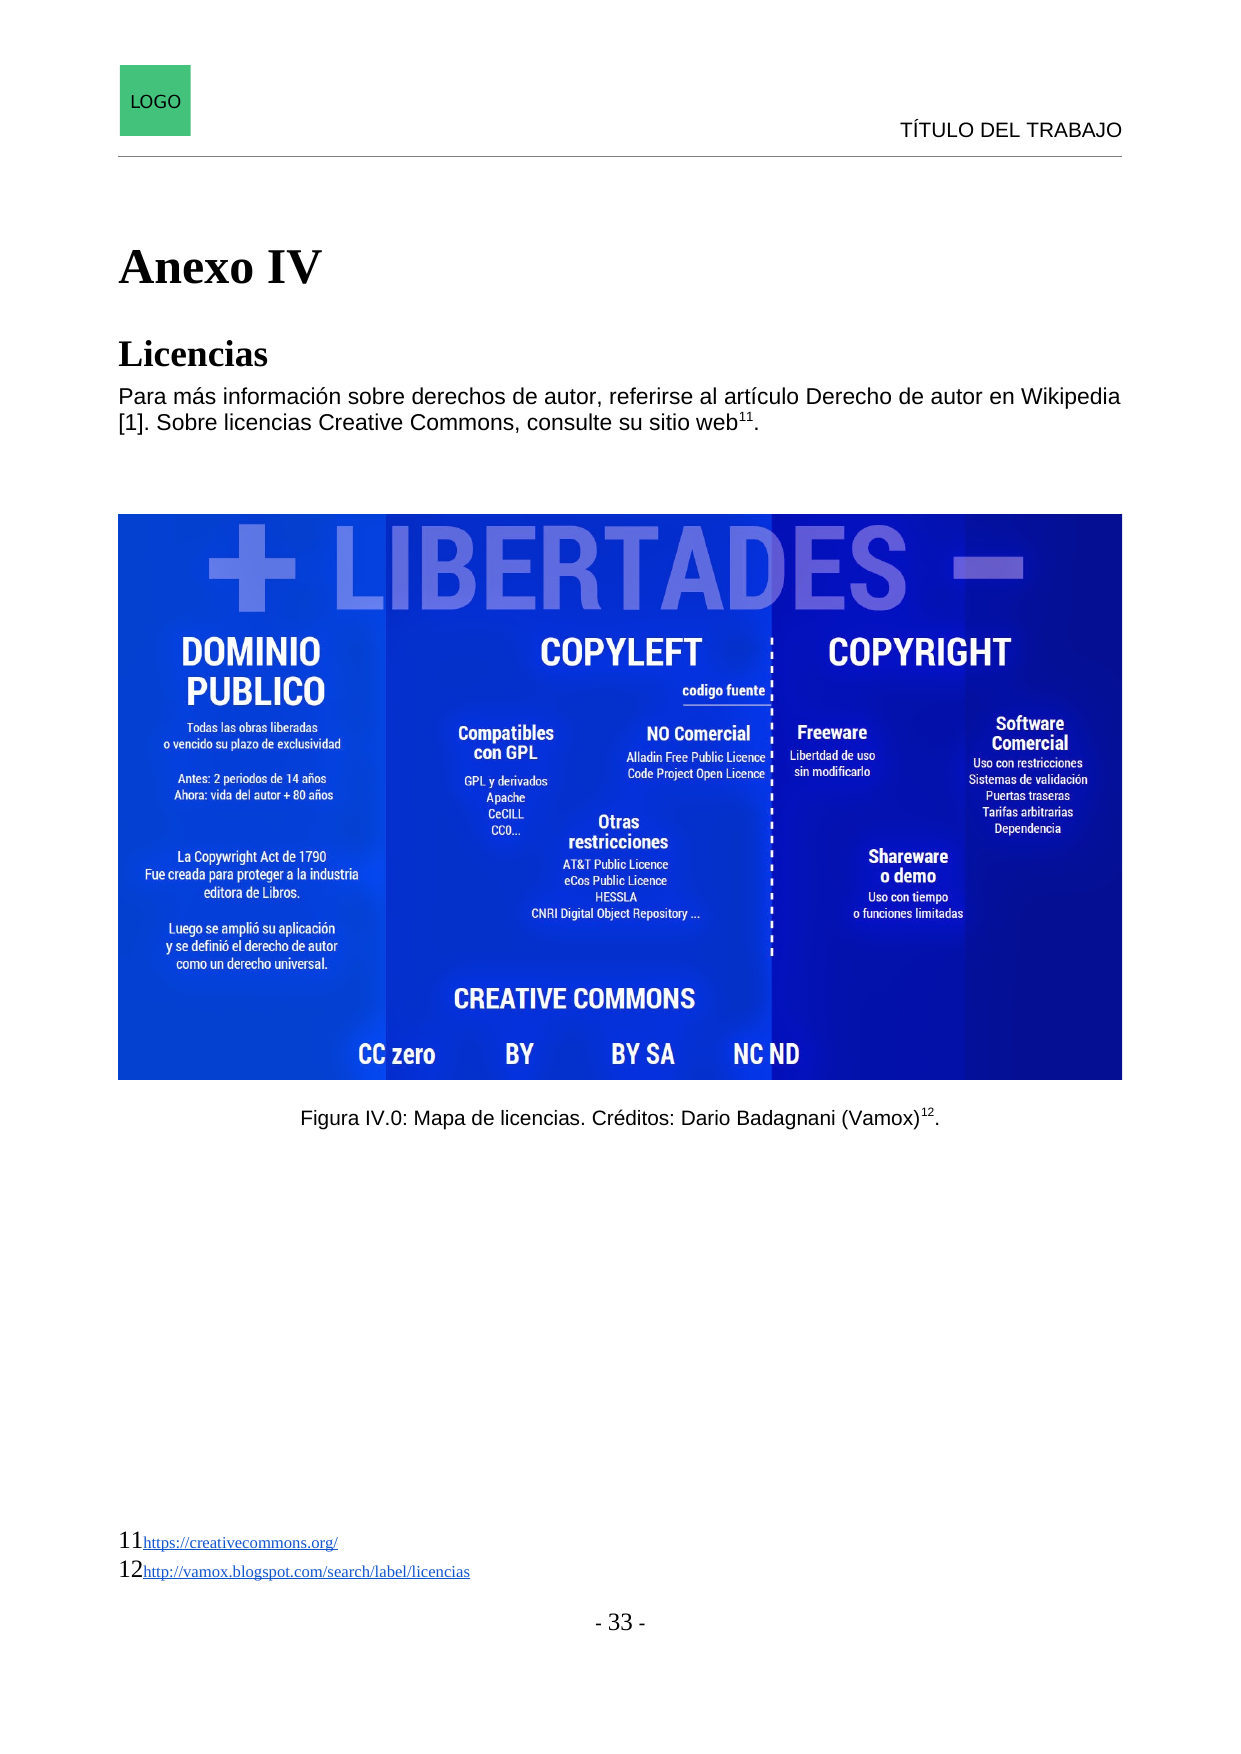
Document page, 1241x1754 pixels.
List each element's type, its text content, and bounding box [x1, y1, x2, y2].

subtitle Licencias [118, 331, 1122, 374]
picture [119, 65, 191, 136]
text http://vamox.blogspot.com/search/label/licencias [118, 1554, 1122, 1582]
text https://creativecommons.org/ [118, 1525, 1122, 1554]
picture [118, 514, 1123, 1080]
text Para más información sobre derechos de autor, referirse al artículo Derecho de autor en Wikipedia [1]. Sobre licencias Creative Commons, consulte su sitio web. [118, 383, 1122, 436]
text Figura IV.0: Mapa de licencias. Créditos: Dario Badagnani (Vamox). [118, 1106, 1122, 1129]
subtitle Anexo IV [118, 236, 1122, 294]
